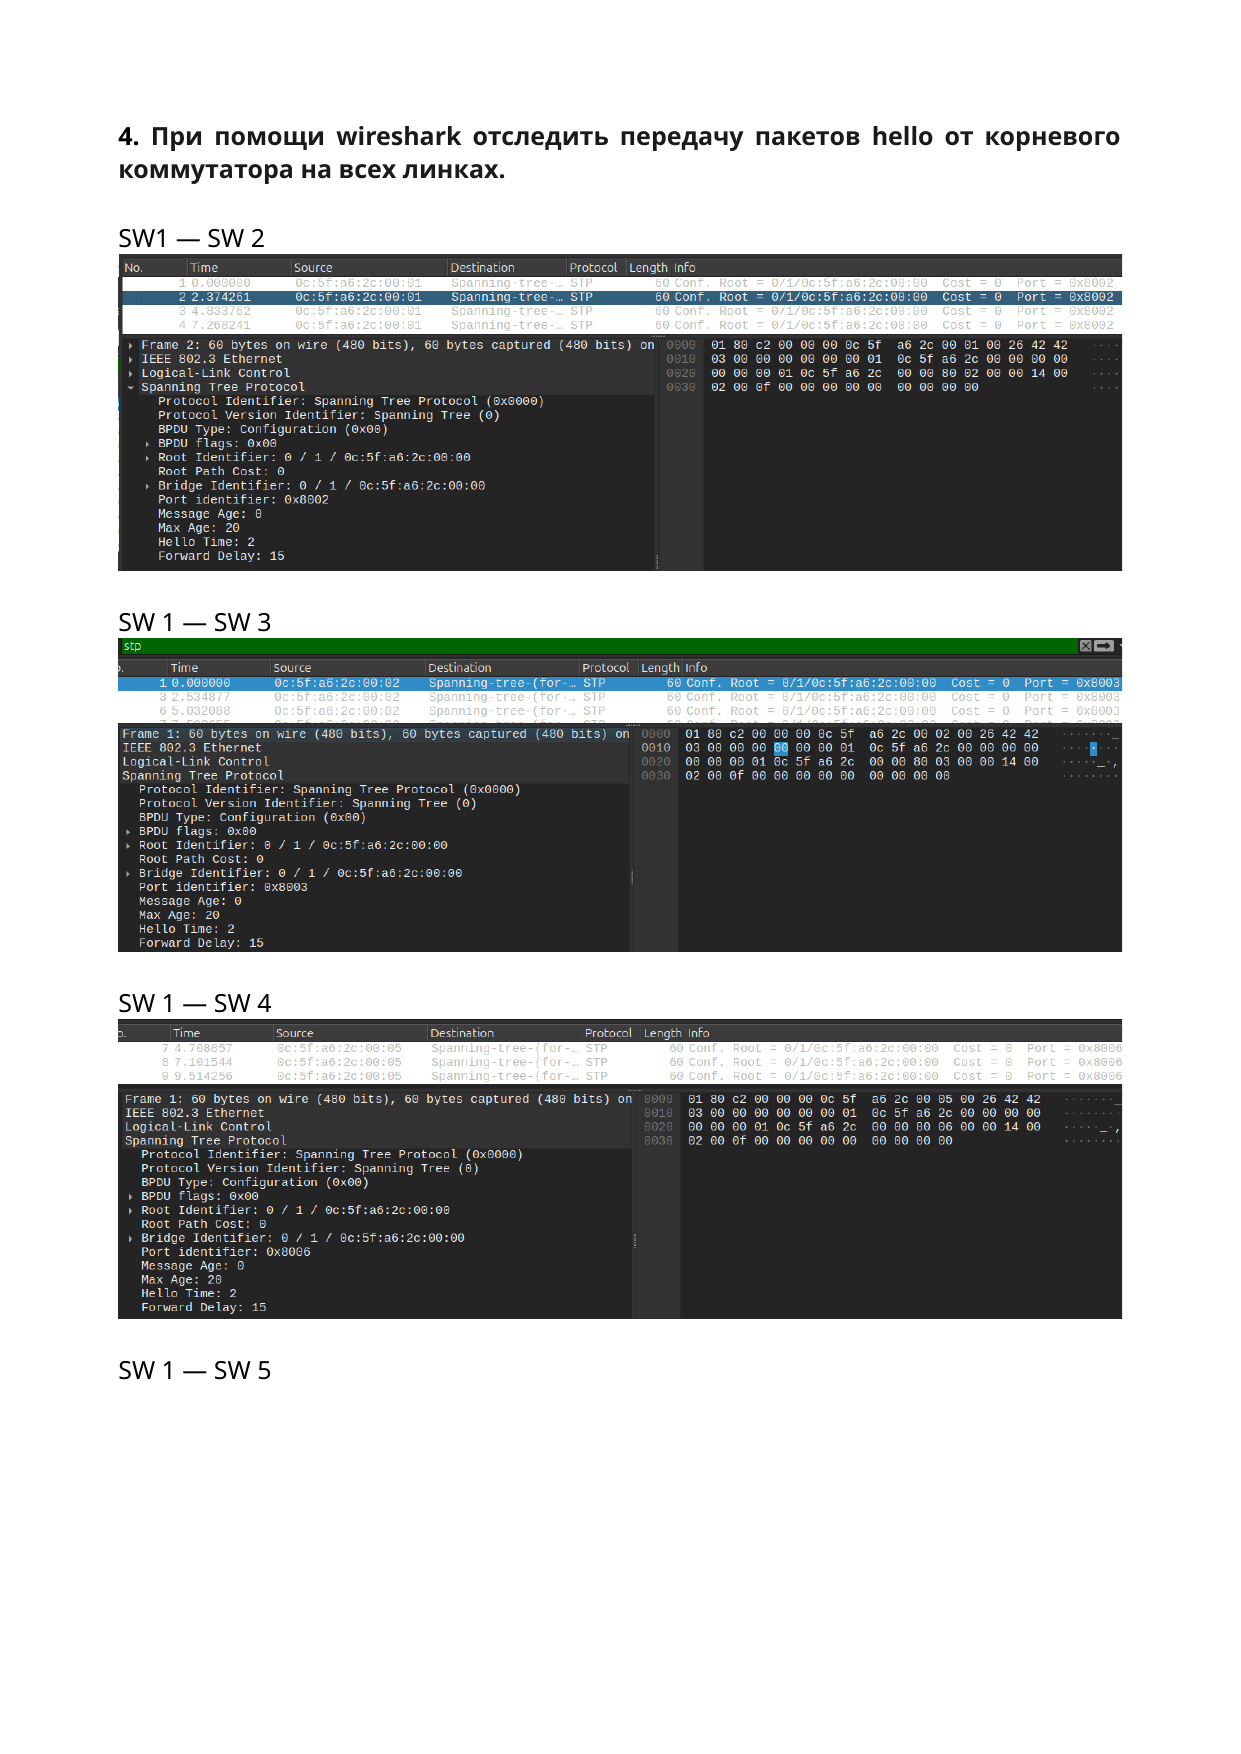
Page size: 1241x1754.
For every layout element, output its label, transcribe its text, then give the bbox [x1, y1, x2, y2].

text SW1 — SW 2 [118, 220, 1122, 254]
text SW 1 — SW 3 [118, 604, 1122, 638]
text SW 1 — SW 4 [118, 985, 1122, 1019]
text 4. При помощи wireshark отследить передачу пакетов hello от корневого коммутатора на всех линках. [118, 118, 1122, 186]
text SW 1 — SW 5 [118, 1353, 1122, 1387]
picture [118, 638, 1123, 952]
picture [118, 254, 1123, 571]
picture [118, 1019, 1123, 1319]
